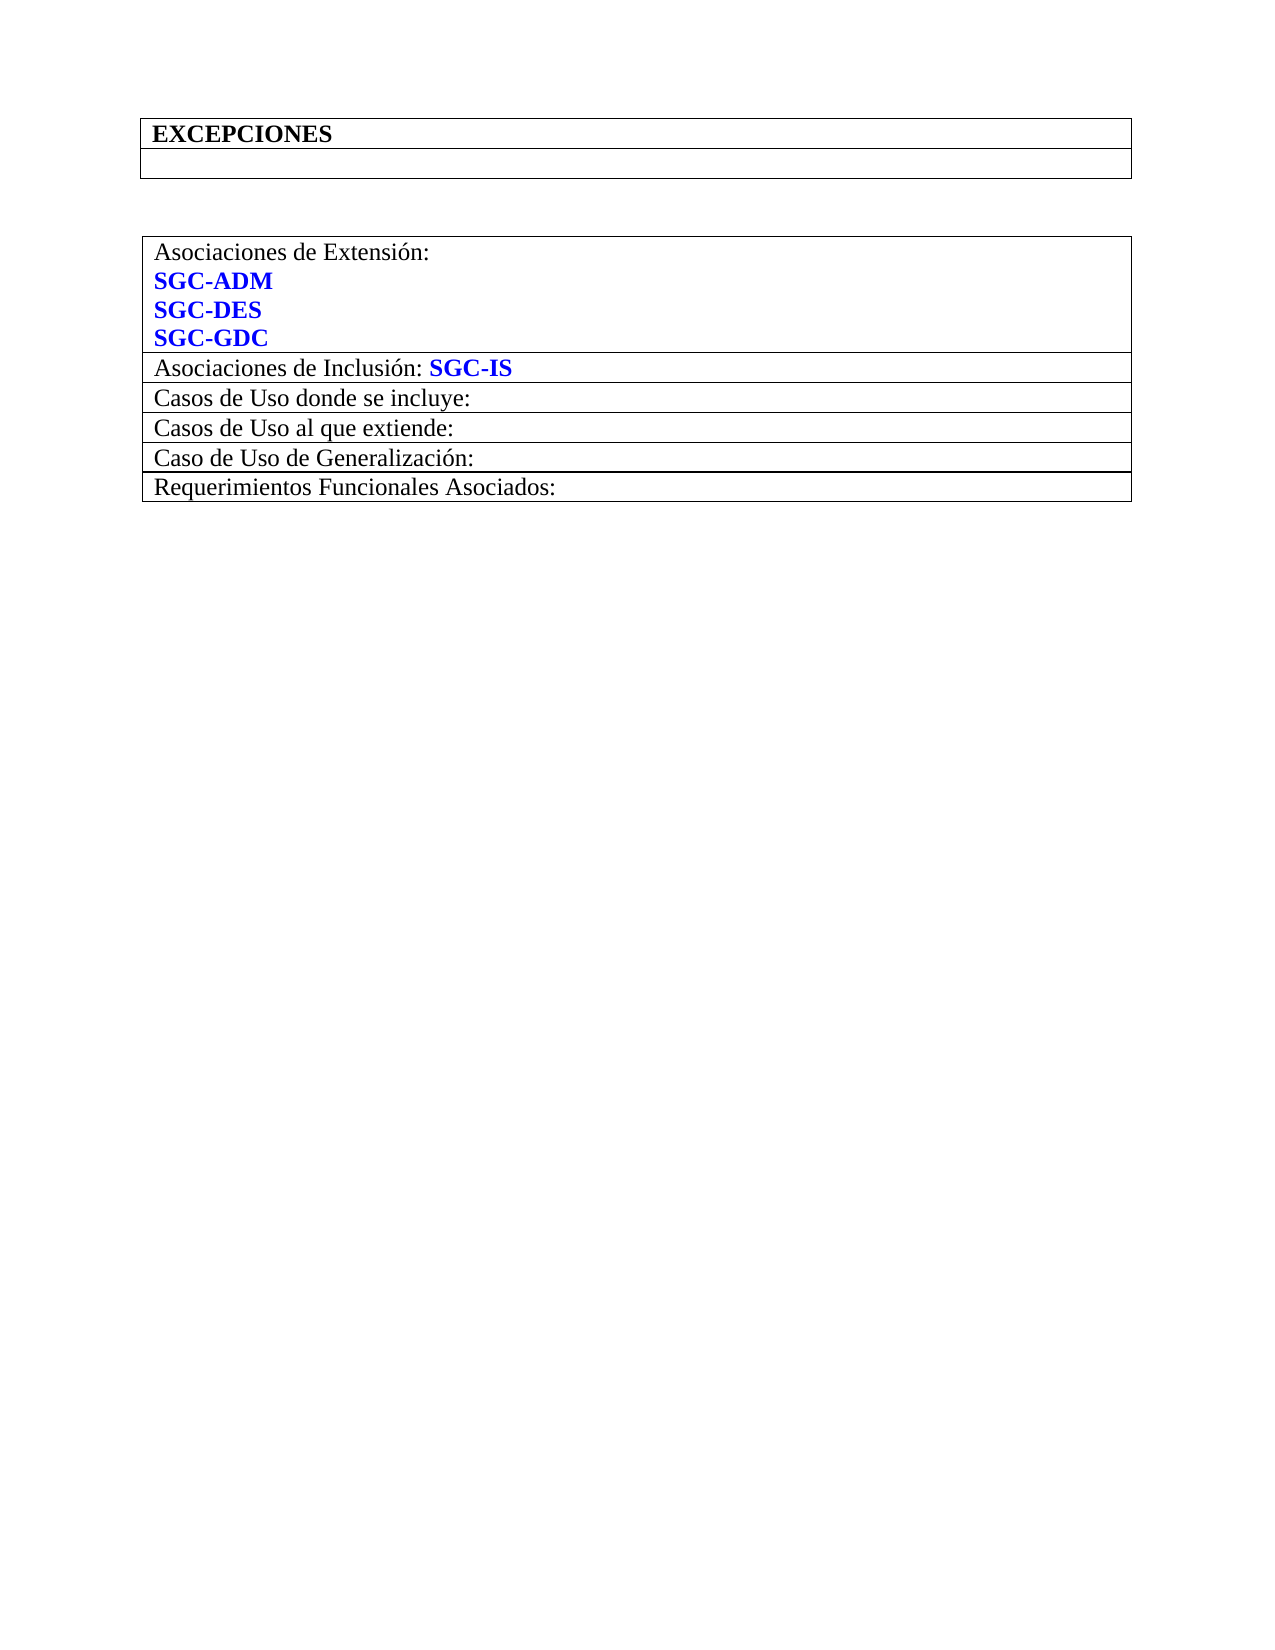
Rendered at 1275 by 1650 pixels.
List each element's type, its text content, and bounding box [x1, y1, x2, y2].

table_cell Asociaciones de Inclusión: SGC-IS [143, 353, 1131, 382]
table_cell Requerimientos Funcionales Asociados: [143, 473, 1131, 501]
table_header Asociaciones de Extensión: SGC-ADM SGC-DES SGC-GDC [143, 237, 1131, 352]
table_cell [141, 149, 1131, 178]
table_header EXCEPCIONES [141, 119, 1131, 148]
table_cell Casos de Uso donde se incluye: [143, 383, 1131, 412]
table_cell Caso de Uso de Generalización: [143, 443, 1131, 471]
table_cell Casos de Uso al que extiende: [143, 413, 1131, 442]
